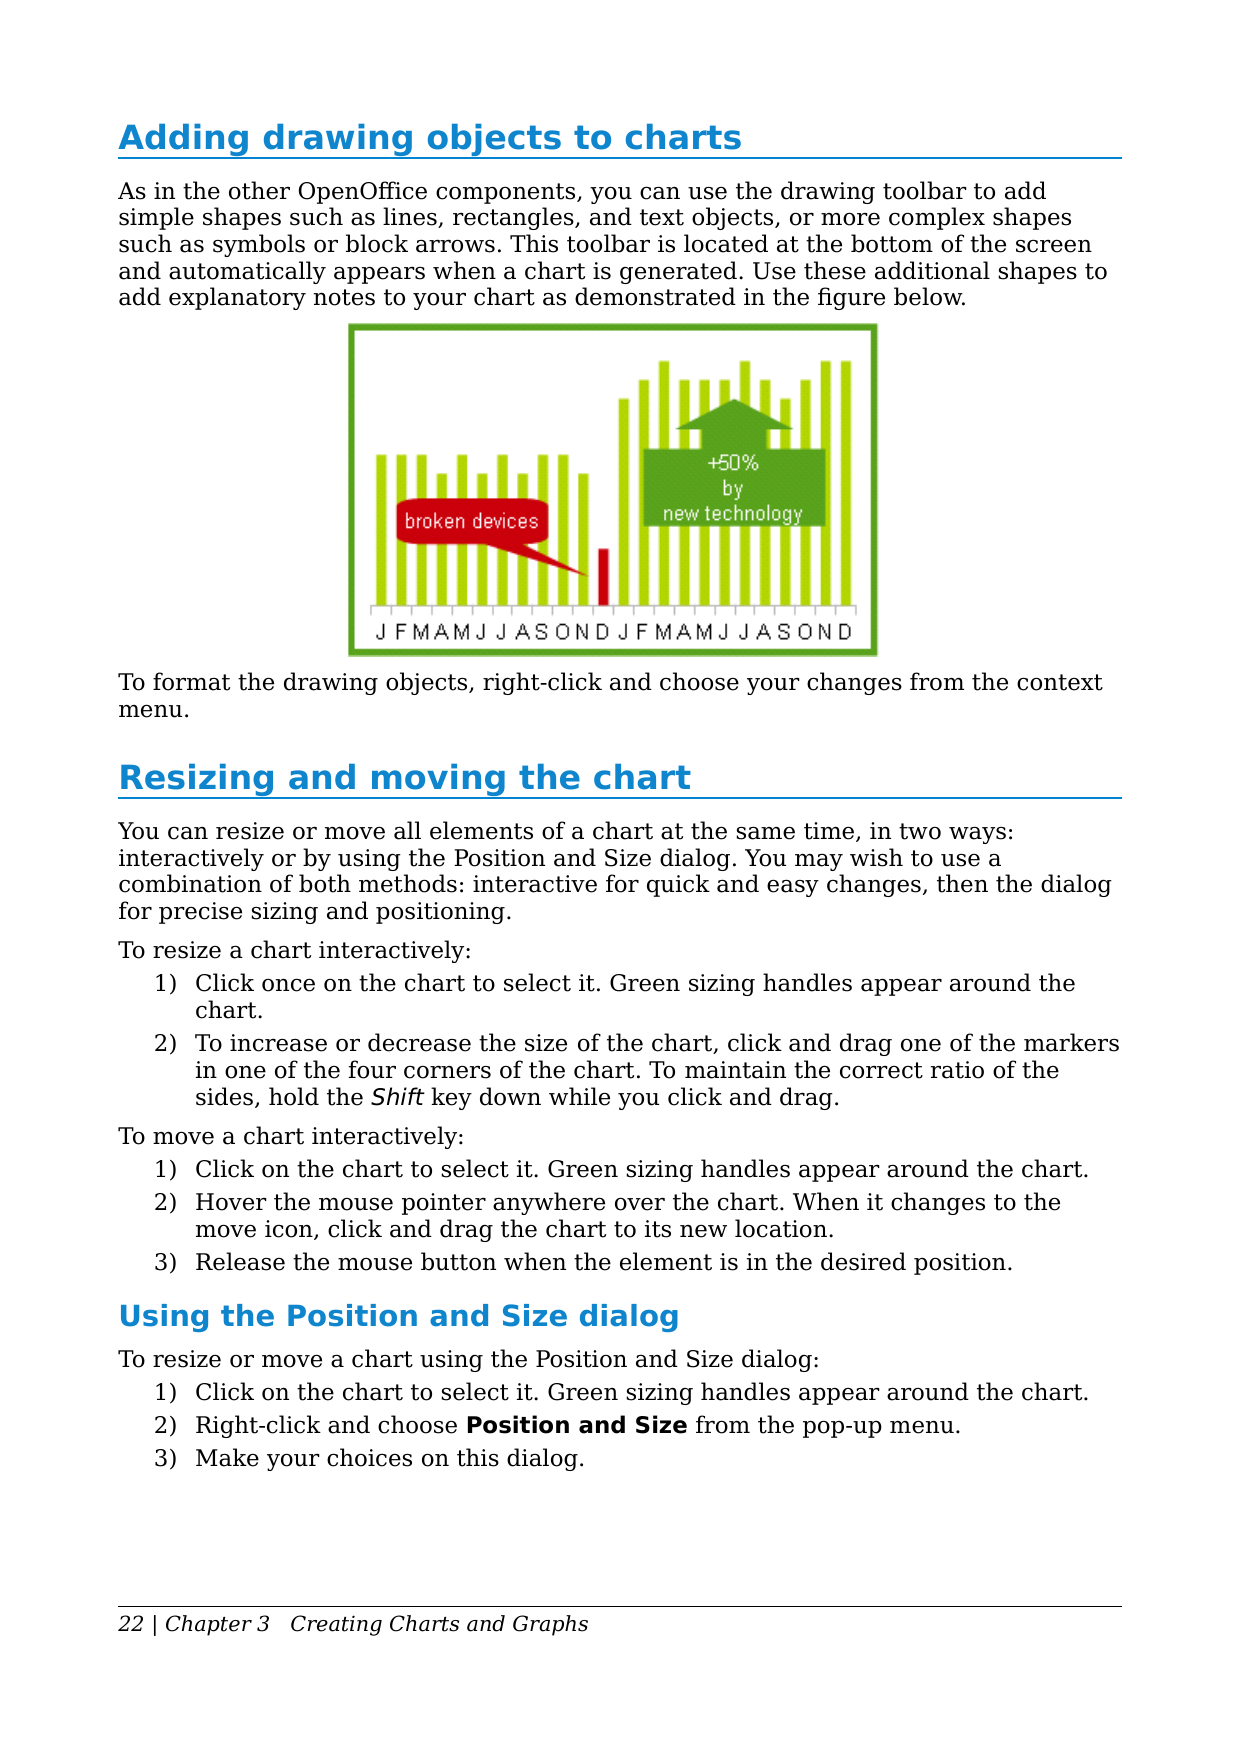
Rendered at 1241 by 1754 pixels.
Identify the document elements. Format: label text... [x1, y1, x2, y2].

list Click once on the chart to select it. Green sizing handles appear around the chart. [177, 971, 1122, 1024]
text To format the drawing objects, right-click and choose your changes from the context menu. [118, 669, 1122, 722]
list Release the mouse button when the element is in the desired position. [177, 1249, 1122, 1275]
text You can resize or move all elements of a chart at the same time, in two ways: interactively or by using the Position and Size dialog. You may wish to use a combination of both methods: interactive for quick and easy changes, then the dialog for precise sizing and positioning. [118, 818, 1122, 925]
list To resize a chart interactively: [118, 937, 1122, 964]
list To increase or decrease the size of the chart, click and drag one of the markers in one of the four corners of the chart. To maintain the correct ratio of the sides, hold the Shift key down while you click and drag. [177, 1030, 1122, 1111]
list To resize or move a chart using the Position and Size dialog: [118, 1346, 1122, 1373]
list Hover the mouse pointer anywhere over the chart. When it changes to the move icon, click and drag the chart to its new location. [177, 1189, 1122, 1242]
subtitle Adding drawing objects to charts [118, 118, 1122, 157]
list Click on the chart to select it. Green sizing handles appear around the chart. [177, 1379, 1122, 1406]
list To move a chart interactively: [118, 1123, 1122, 1150]
subtitle Using the Position and Size dialog [118, 1299, 1122, 1333]
list Right-click and choose Position and Size from the pop-up menu. [177, 1412, 1122, 1439]
subtitle Resizing and moving the chart [118, 758, 1122, 797]
list Click on the chart to select it. Green sizing handles appear around the chart. [177, 1156, 1122, 1183]
list Make your choices on this dialog. [177, 1445, 1122, 1472]
picture [347, 323, 893, 657]
text As in the other OpenOffice components, you can use the drawing toolbar to add simple shapes such as lines, rectangles, and text objects, or more complex shapes such as symbols or block arrows. This toolbar is located at the bottom of the screen and automatically appears when a chart is generated. Use these additional shapes to add explanatory notes to your chart as demonstrated in the figure below. [118, 178, 1122, 311]
